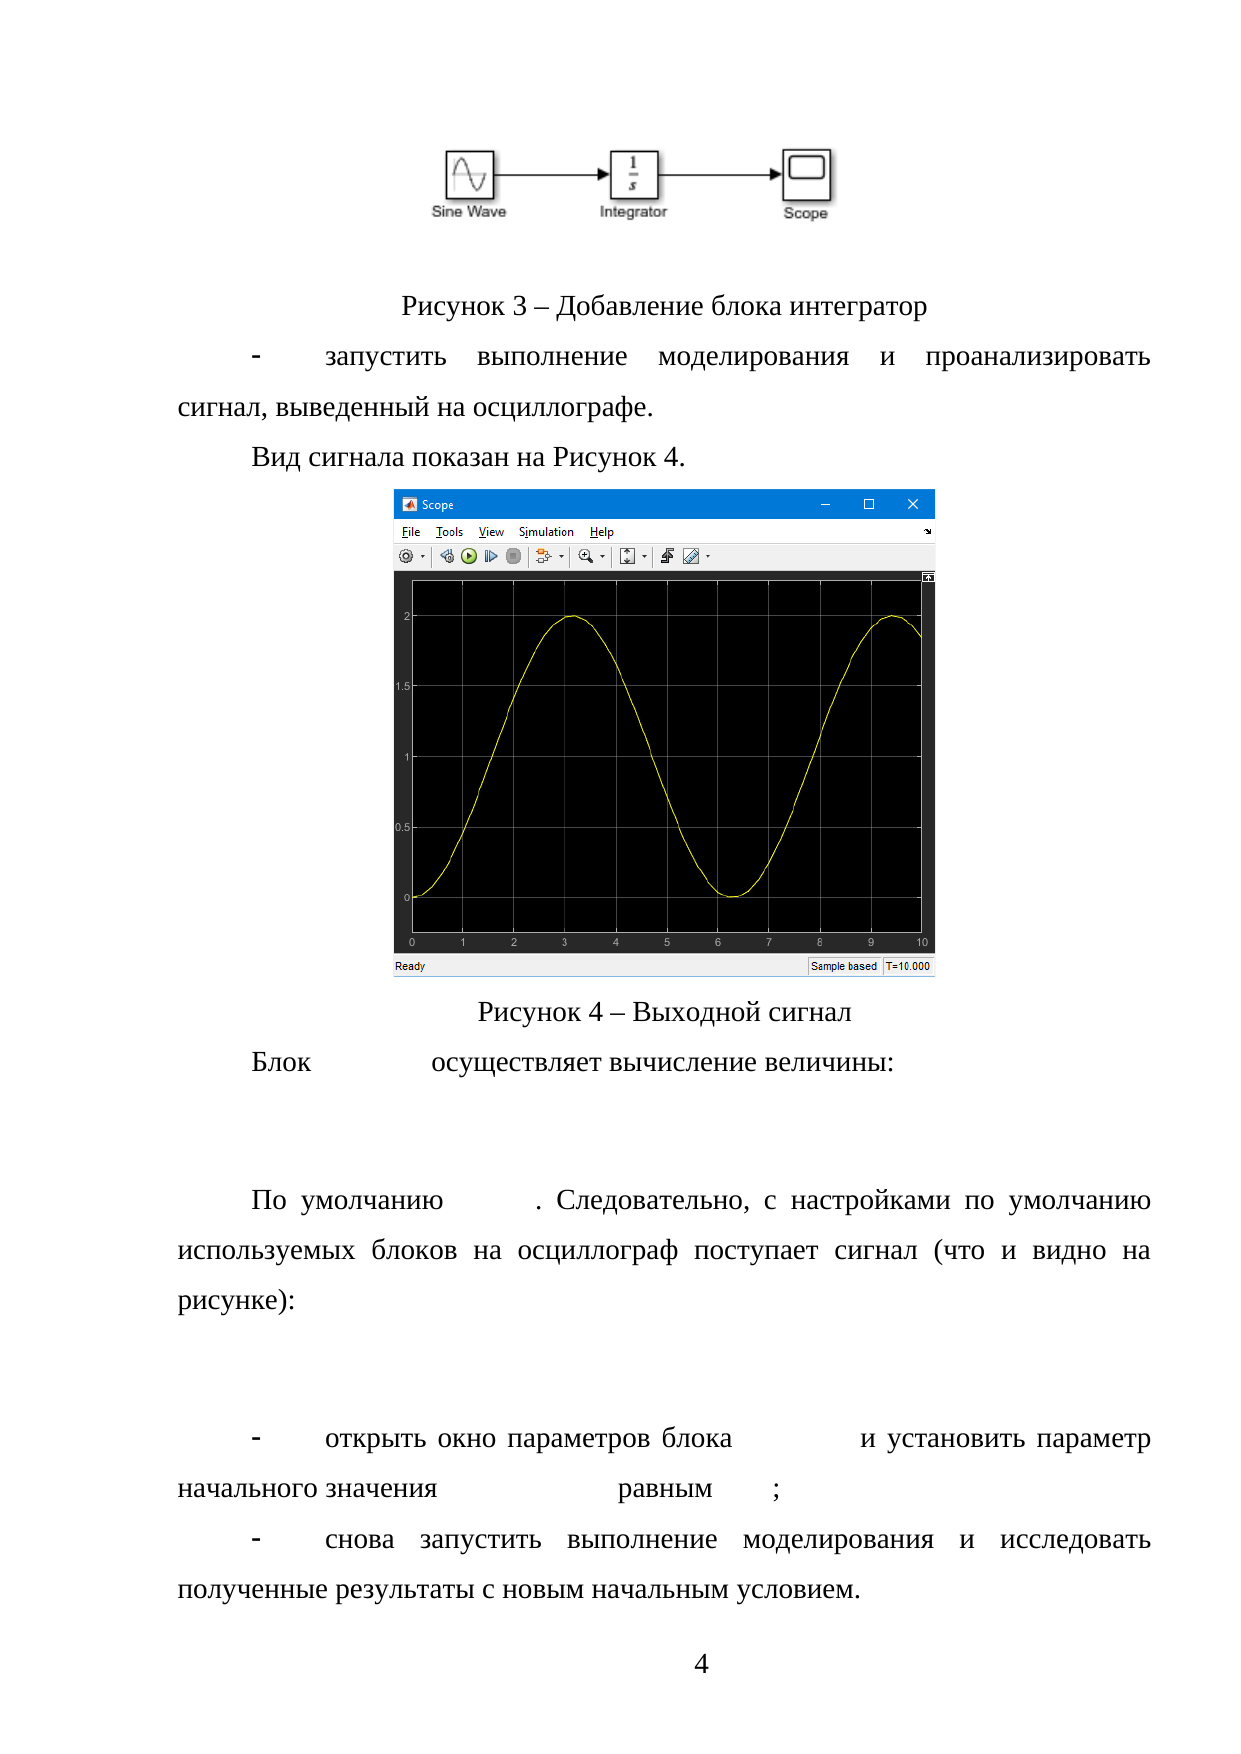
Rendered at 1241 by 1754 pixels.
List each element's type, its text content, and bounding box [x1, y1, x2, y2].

list снова запустить выполнение моделирования и исследовать полученные результаты с новым начальным условием. [177, 1521, 1152, 1605]
list запустить выполнение моделирования и проанализировать сигнал, выведенный на осциллографе. [177, 338, 1152, 422]
list открыть окно параметров блока и установить параметр начального значения равным ; [177, 1420, 1152, 1504]
picture [393, 489, 936, 977]
text Рисунок 3 – Добавление блока интегратор [177, 288, 1152, 322]
text Блок осуществляет вычисление величины: [177, 1044, 1152, 1077]
text Вид сигнала показан на рисунок 4. [177, 439, 1152, 473]
text По умолчанию . Следовательно, с настройками по умолчанию используемых блоков на осциллограф поступает сигнал (что и видно на рисунке): [177, 1182, 1152, 1316]
text Рисунок 4 – Выходной сигнал [177, 994, 1152, 1027]
picture [410, 118, 919, 272]
